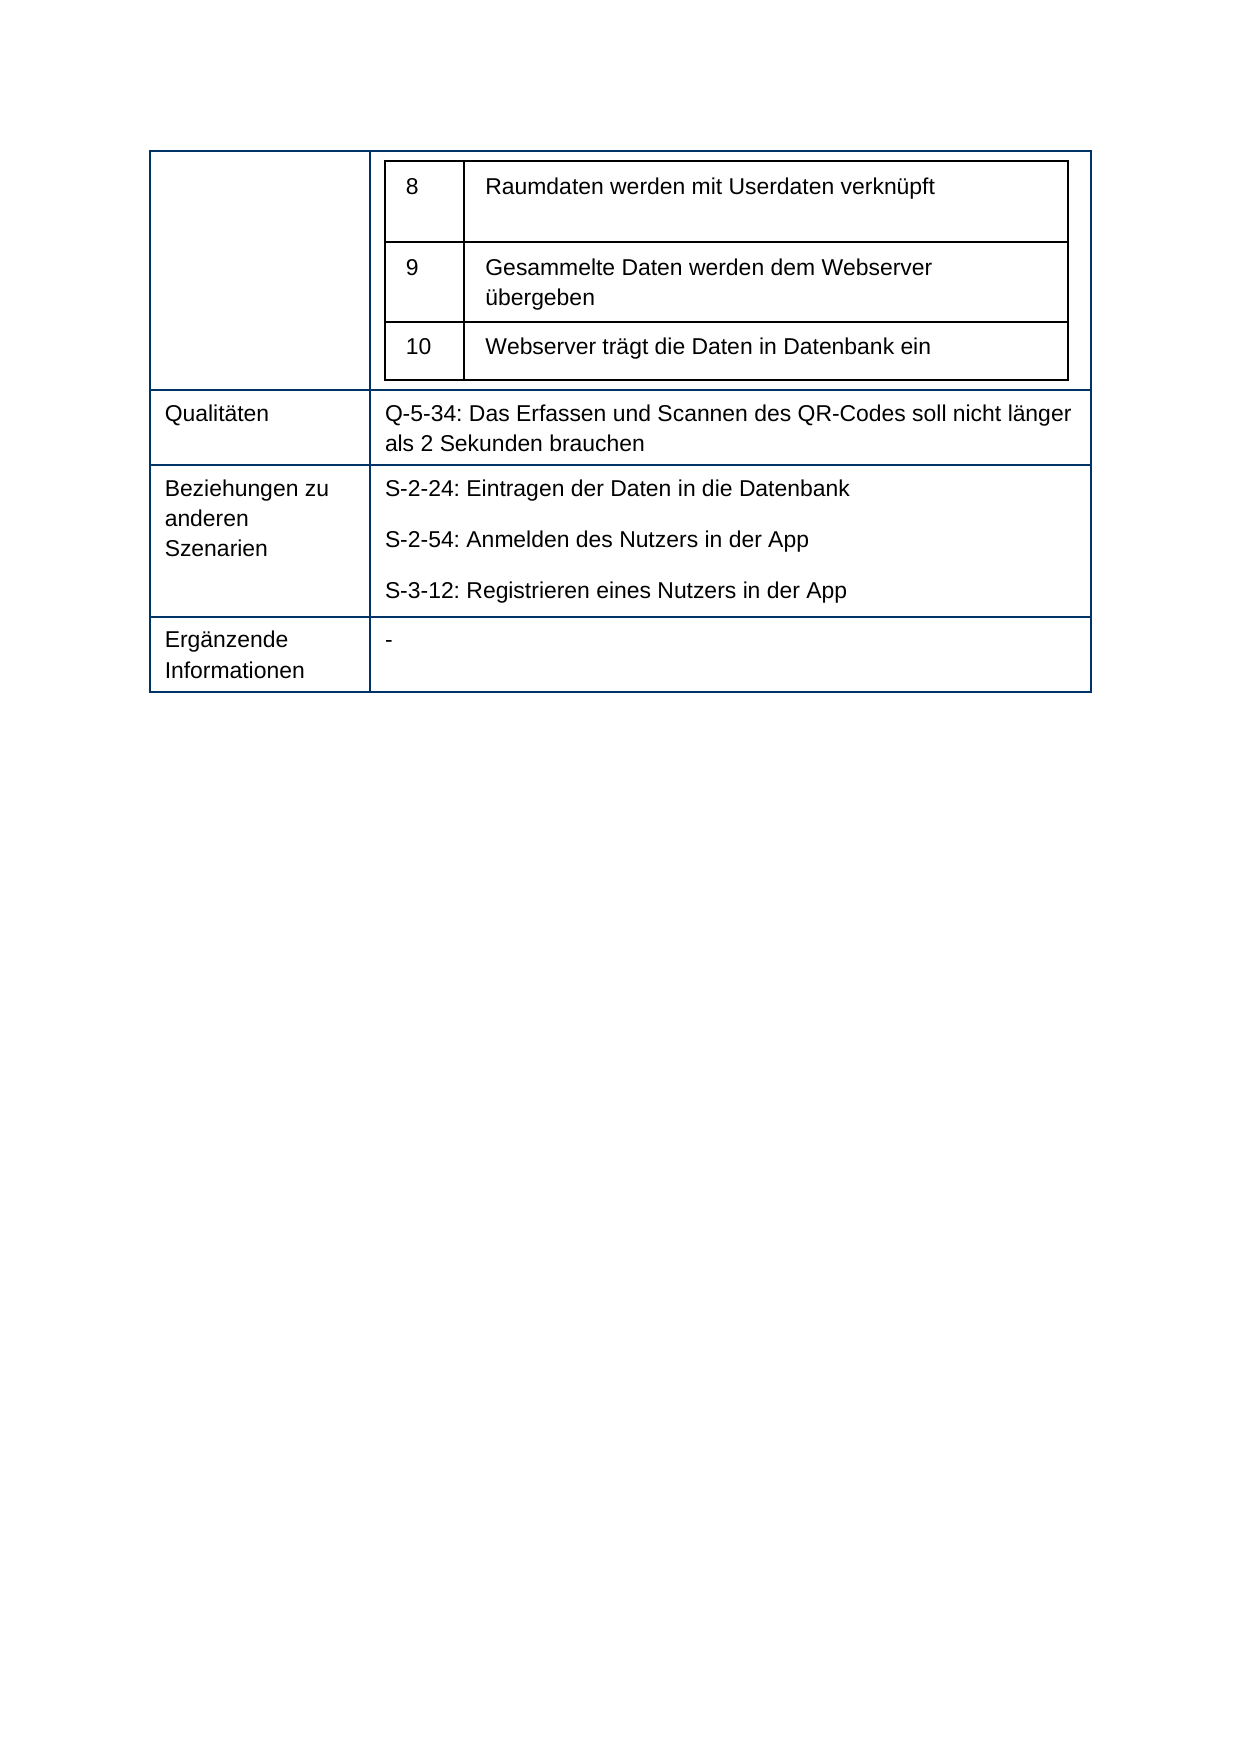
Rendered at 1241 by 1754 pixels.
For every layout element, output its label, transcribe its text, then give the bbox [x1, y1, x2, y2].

table_cell Ergänzende Informationen [151, 618, 369, 691]
table_cell S-2-24: Eintragen der Daten in die Datenbank S-2-54: Anmelden des Nutzers in der App S-3-12: Registrieren eines Nutzers in der App [371, 466, 1090, 616]
table_cell Qualitäten [151, 391, 369, 464]
table_cell Q-5-34: Das Erfassen und Scannen des QR-Codes soll nicht länger als 2 Sekunden brauchen [371, 391, 1090, 464]
table_cell Webserver trägt die Daten in Datenbank ein [465, 323, 1067, 378]
table_cell Gesammelte Daten werden dem Webserver übergeben [465, 243, 1067, 321]
table_cell 10 [386, 323, 463, 378]
table_cell Raumdaten werden mit Userdaten verknüpft [465, 162, 1067, 241]
table_cell 8 [386, 162, 463, 241]
table_cell - [371, 618, 1090, 691]
table_cell [371, 152, 1090, 389]
table_cell [151, 152, 369, 389]
table_cell 9 [386, 243, 463, 321]
table_cell Beziehungen zu anderen Szenarien [151, 466, 369, 616]
